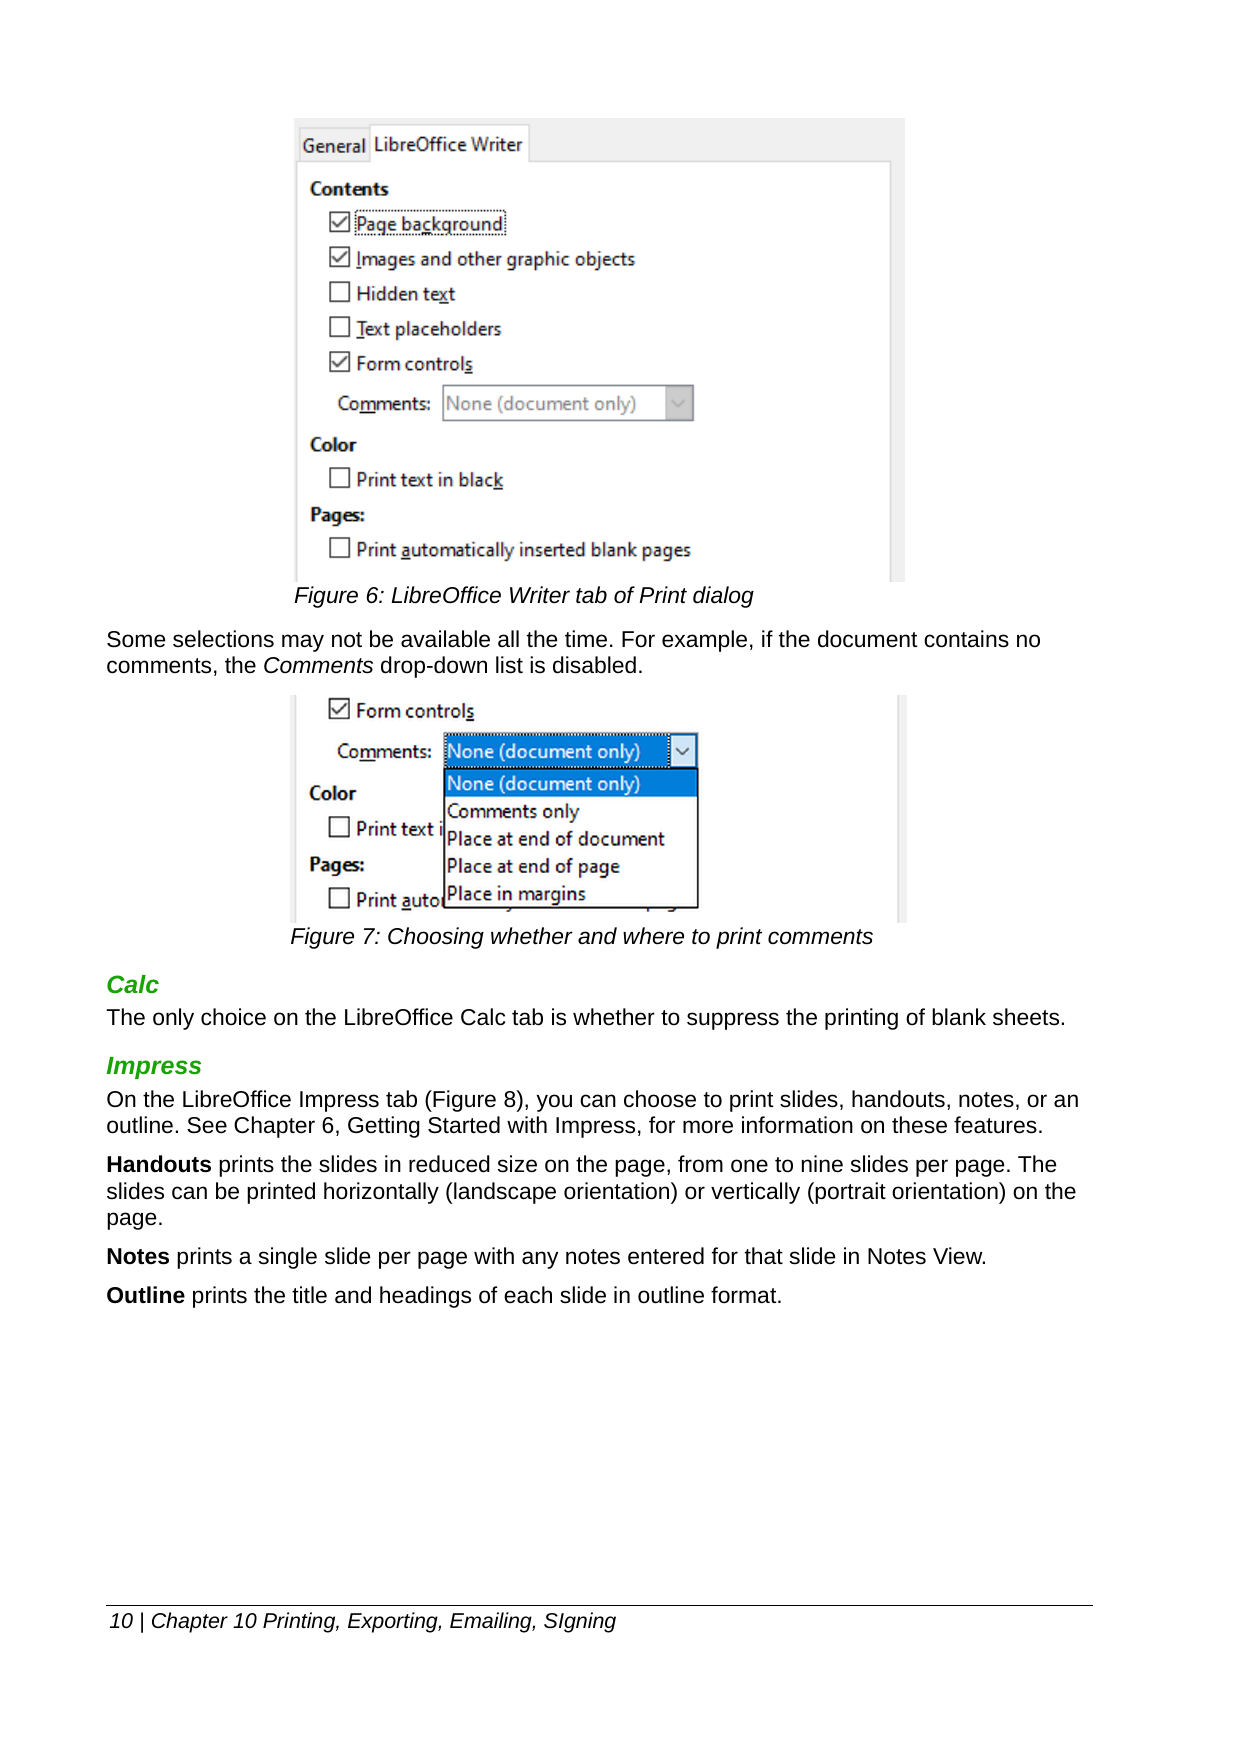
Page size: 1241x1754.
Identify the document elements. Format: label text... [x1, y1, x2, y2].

picture [293, 118, 905, 582]
text Figure 7: Choosing whether and where to print comments [290, 691, 909, 949]
text Handouts prints the slides in reduced size on the page, from one to nine slides per page. The slides can be printed horizontally (landscape orientation) or vertically (portrait orientation) on the page. [106, 1151, 1093, 1230]
subtitle Impress [106, 1051, 1093, 1080]
text On the LibreOffice Impress tab (Figure 8), you can choose to print slides, handouts, notes, or an outline. See Chapter 6, Getting Started with Impress, for more information on these features. [106, 1086, 1093, 1139]
subtitle Calc [106, 970, 1093, 998]
picture [290, 695, 907, 923]
text The only choice on the LibreOffice Calc tab is whether to suppress the printing of blank sheets. [106, 1004, 1093, 1031]
text Notes prints a single slide per page with any notes entered for that slide in Notes View. [106, 1243, 1093, 1269]
text Some selections may not be available all the time. For example, if the document contains no comments, the Comments drop-down list is disabled. [106, 626, 1093, 678]
text Figure 6: LibreOffice Writer tab of Print dialog [294, 582, 905, 608]
text Outline prints the title and headings of each slide in outline format. [106, 1282, 1093, 1308]
